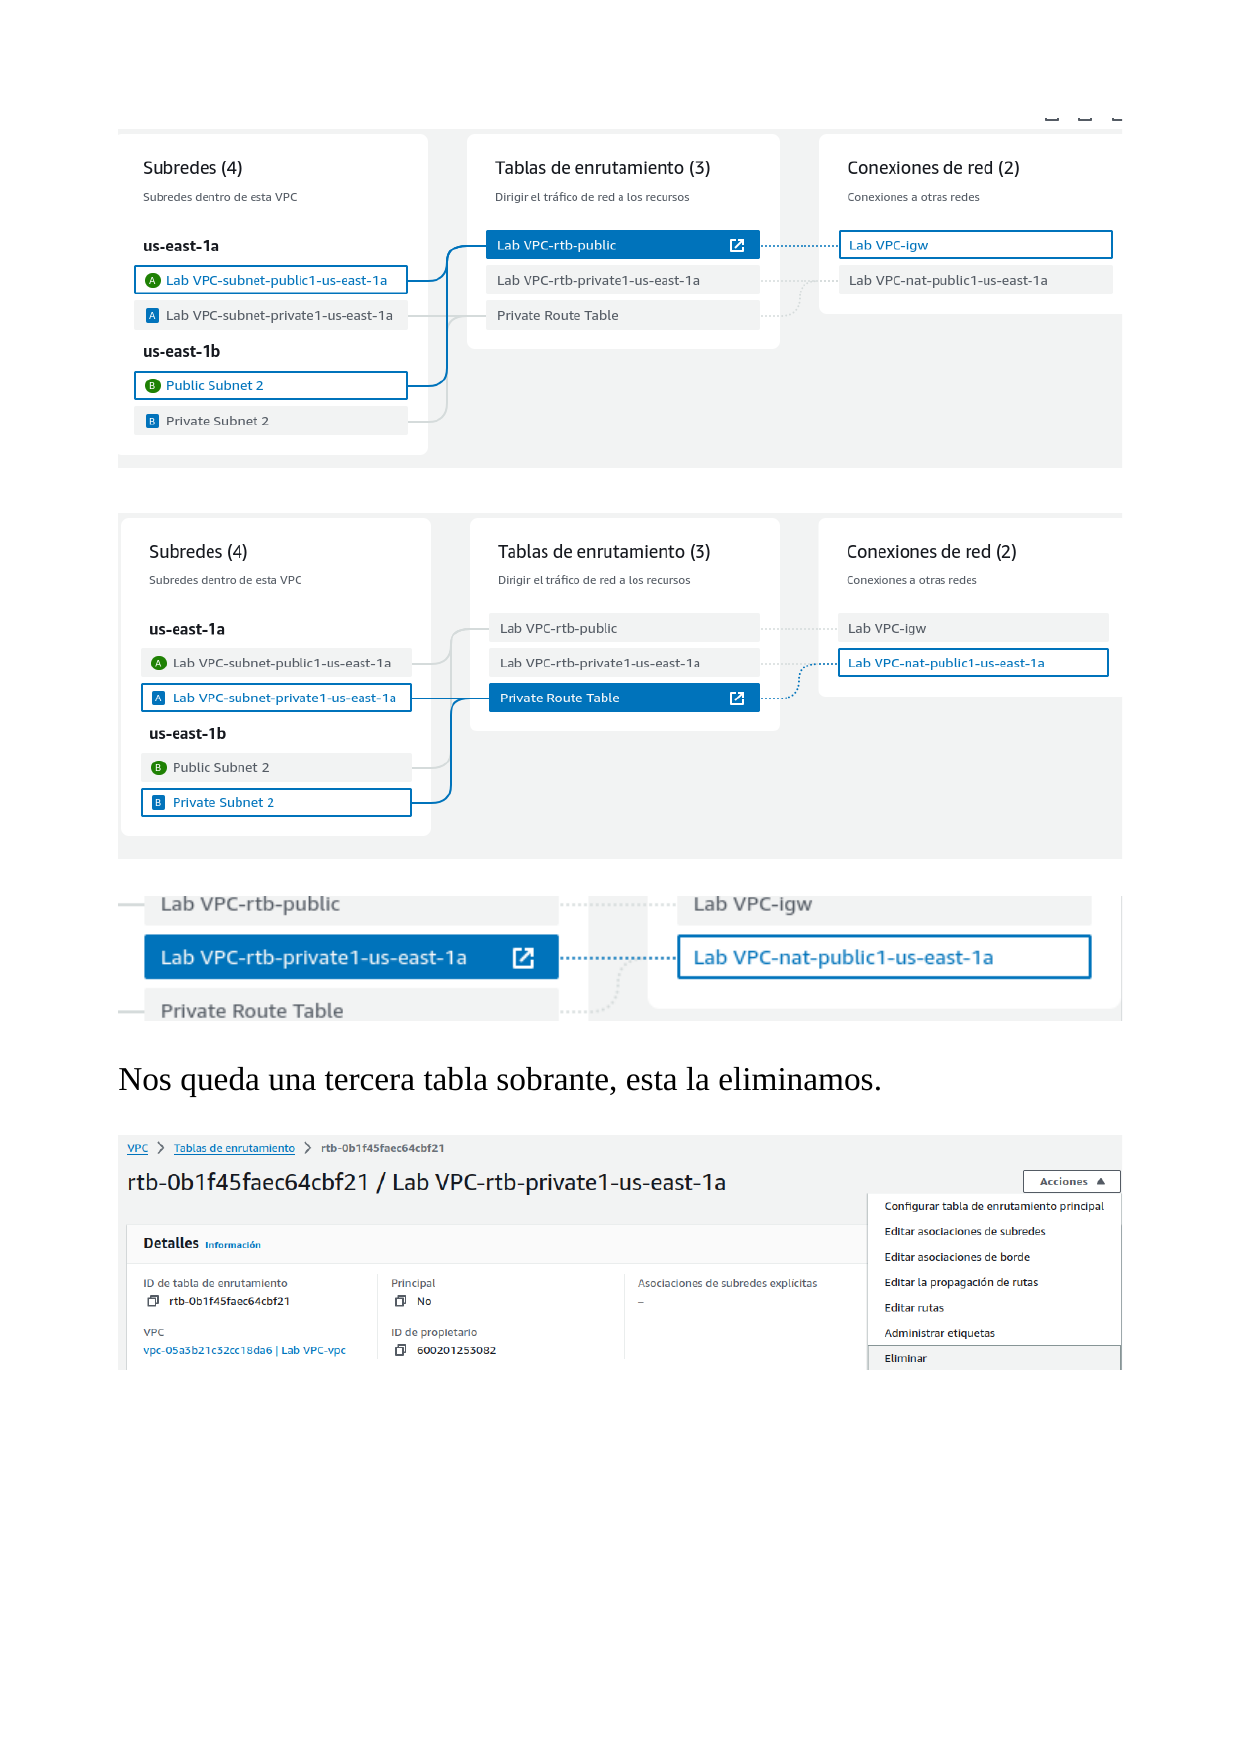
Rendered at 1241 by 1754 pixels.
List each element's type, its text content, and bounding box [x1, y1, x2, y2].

picture [118, 506, 1123, 859]
text Nos queda una tercera tabla sobrante, esta la eliminamos. [118, 1059, 1122, 1097]
picture [118, 118, 1123, 468]
picture [118, 896, 1123, 1021]
picture [118, 1135, 1123, 1370]
